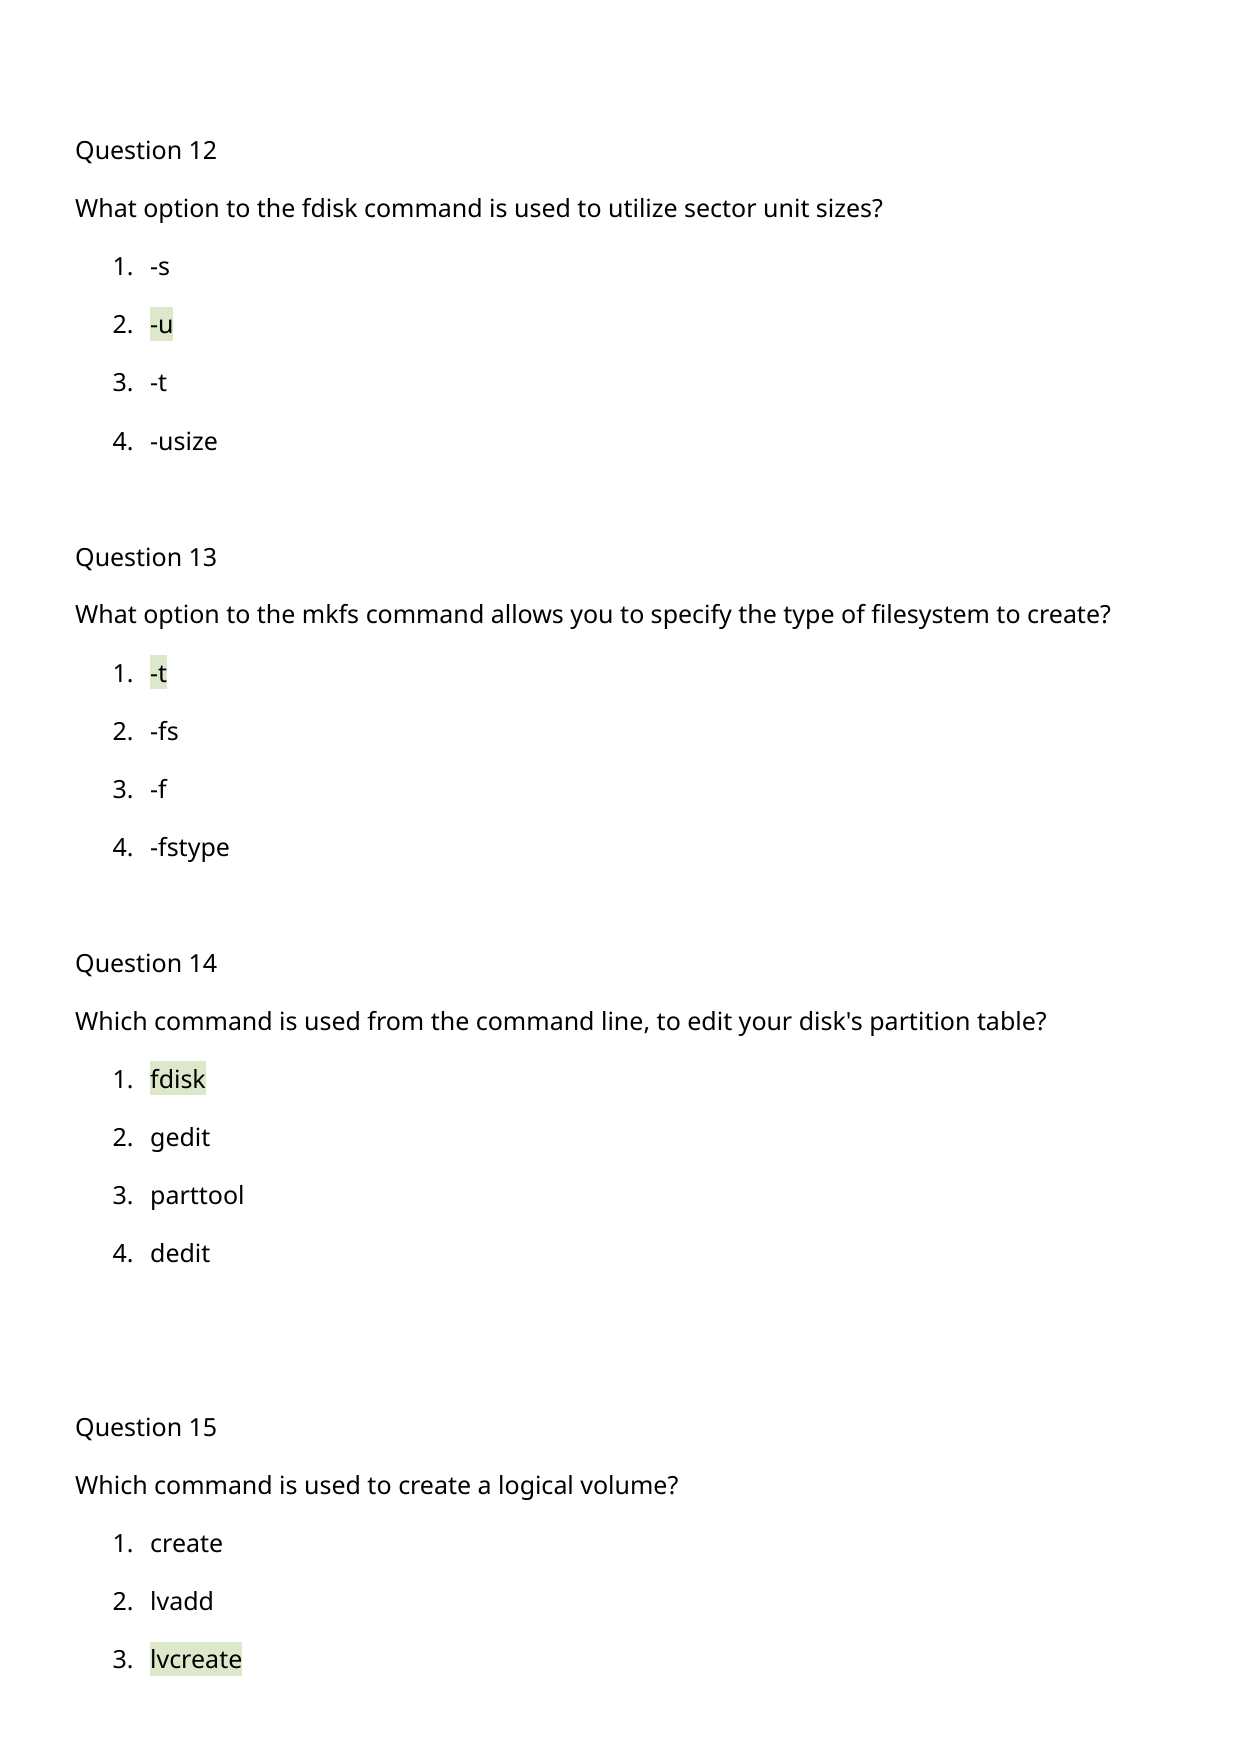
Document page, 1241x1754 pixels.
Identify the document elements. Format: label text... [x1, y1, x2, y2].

text Which command is used to create a logical volume? [75, 1467, 1165, 1502]
list create [112, 1526, 1165, 1559]
text What option to the mkfs command allows you to specify the type of filesystem to create? [75, 597, 1165, 631]
text Question 12 [75, 133, 1165, 167]
list lvadd [112, 1583, 1165, 1618]
list -usize [112, 423, 1165, 457]
list dedit [112, 1235, 1165, 1269]
list fdisk [112, 1061, 1165, 1095]
list -t [112, 365, 1165, 399]
list -fstype [112, 829, 1165, 863]
list gedit [112, 1119, 1165, 1153]
list parttool [112, 1177, 1165, 1211]
text Which command is used from the command line, to edit your disk's partition table? [75, 1003, 1165, 1037]
list -u [112, 307, 1165, 341]
text What option to the fdisk command is used to utilize sector unit sizes? [75, 191, 1165, 225]
list -f [112, 771, 1165, 805]
text Question 13 [75, 539, 1165, 573]
list -fs [112, 713, 1165, 747]
list lvcreate [112, 1642, 1165, 1676]
text Question 14 [75, 945, 1165, 979]
list -t [112, 655, 1165, 689]
list -s [112, 249, 1165, 283]
text Question 15 [75, 1409, 1165, 1443]
